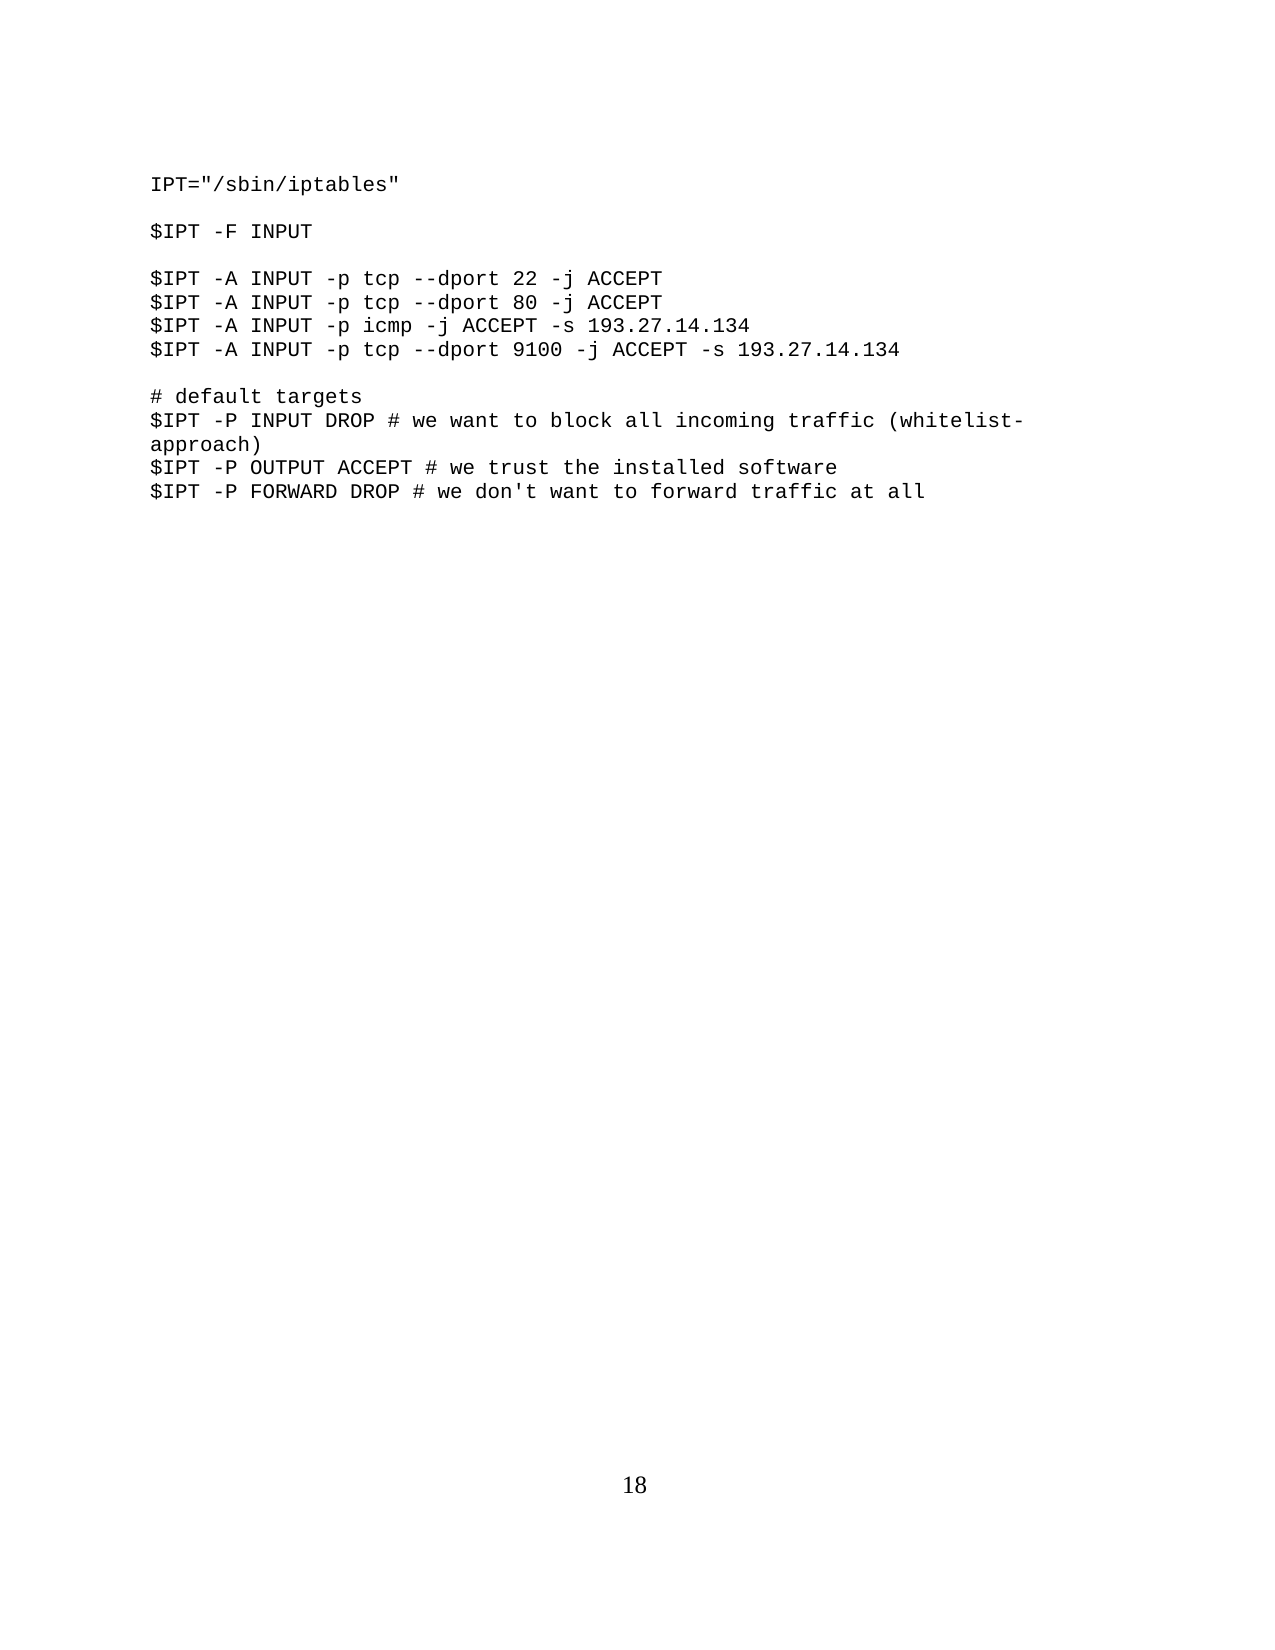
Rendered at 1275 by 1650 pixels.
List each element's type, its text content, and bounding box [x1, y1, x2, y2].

text IPT="/sbin/iptables" [150, 174, 1125, 197]
text $IPT -A INPUT -p tcp --dport 80 -j ACCEPT [150, 292, 1125, 316]
text $IPT -P FORWARD DROP # we don't want to forward traffic at all [150, 481, 1125, 505]
text # default targets [150, 386, 1125, 410]
text $IPT -F INPUT [150, 221, 1125, 244]
text $IPT -P INPUT DROP # we want to block all incoming traffic (whitelist-approach) [150, 410, 1125, 457]
text $IPT -A INPUT -p tcp --dport 9100 -j ACCEPT -s 193.27.14.134 [150, 339, 1125, 363]
text $IPT -A INPUT -p icmp -j ACCEPT -s 193.27.14.134 [150, 316, 1125, 339]
text $IPT -P OUTPUT ACCEPT # we trust the installed software [150, 457, 1125, 481]
text $IPT -A INPUT -p tcp --dport 22 -j ACCEPT [150, 268, 1125, 292]
